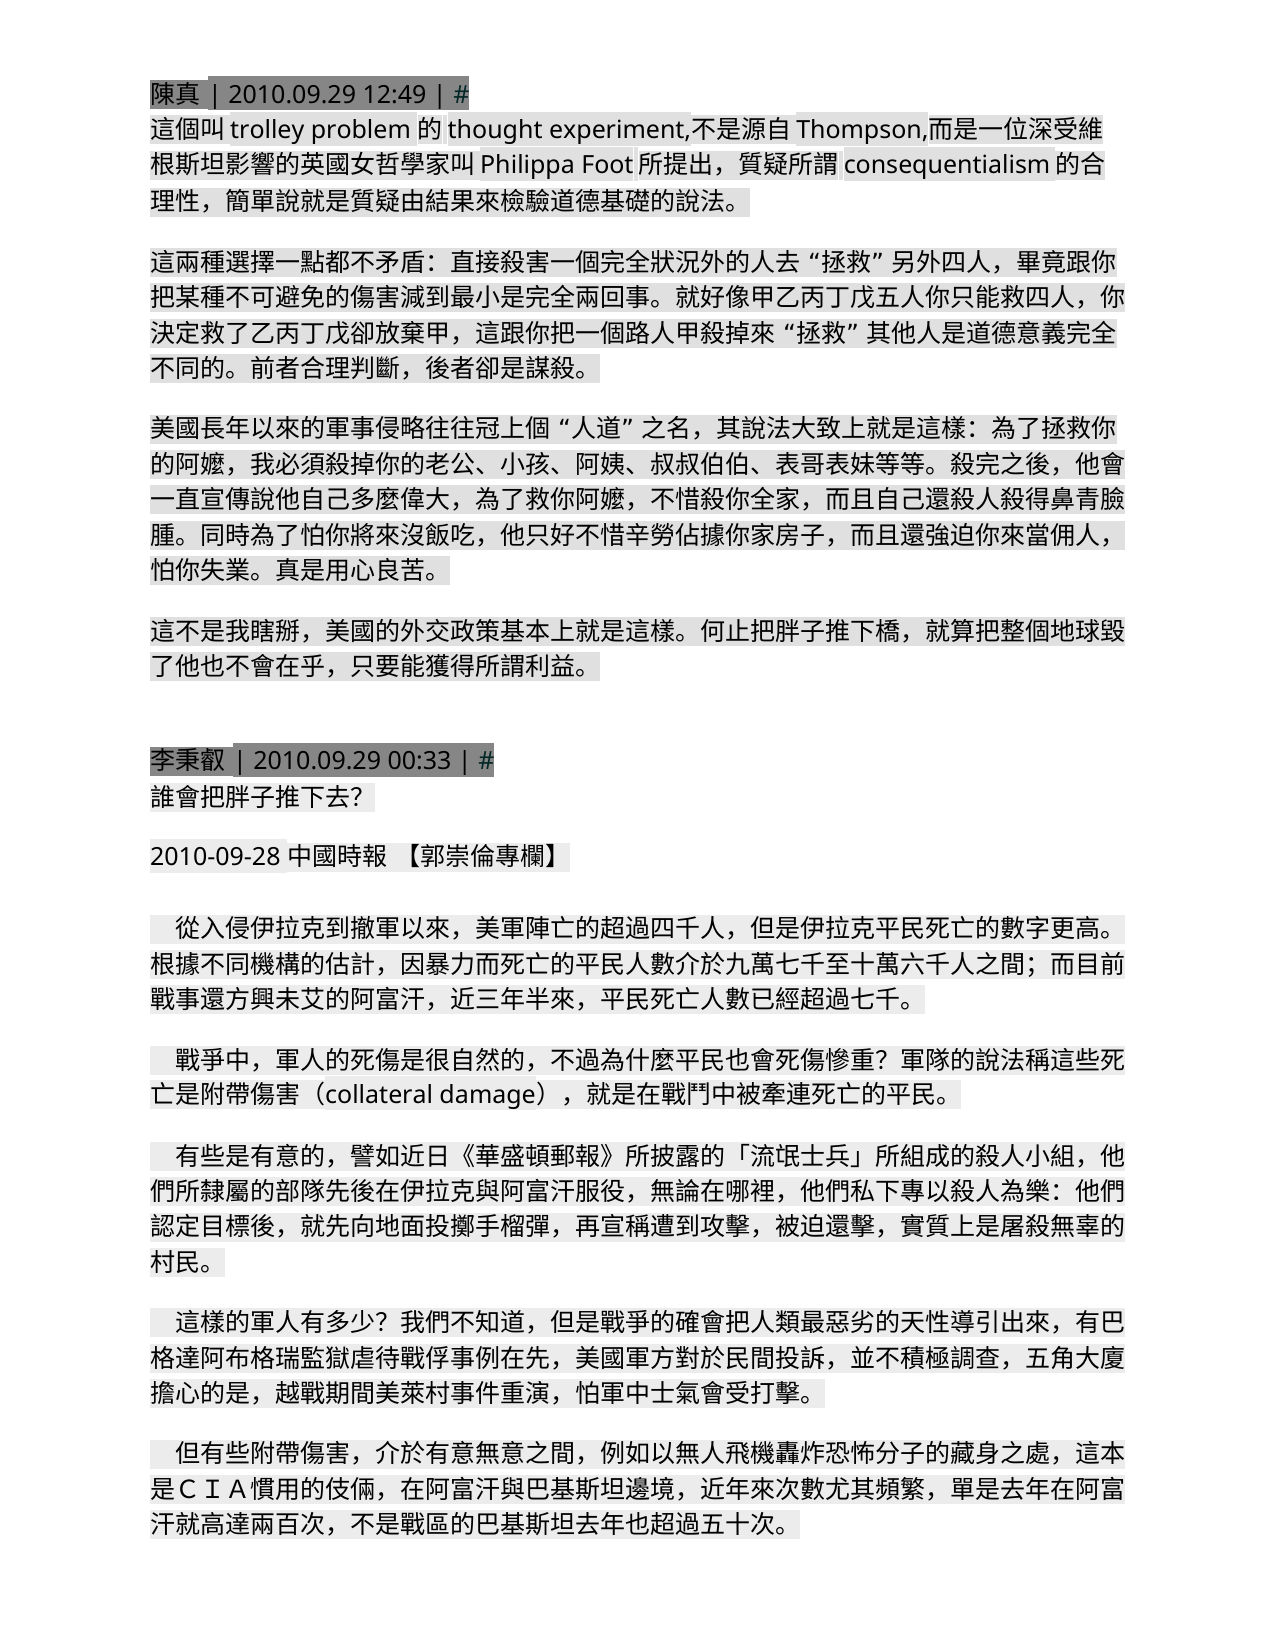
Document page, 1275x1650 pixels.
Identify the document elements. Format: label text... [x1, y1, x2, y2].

text 陳真 | 2010.09.29 12:49 | # [150, 75, 1125, 110]
text 2010-09-28 中國時報 【郭崇倫專欄】 從入侵伊拉克到撤軍以來，美軍陣亡的超過四千人，但是伊拉克平民死亡的數字更高。根據不同機構的估計，因暴力而死亡的平民人數介於九萬七千至十萬六千人之間；而目前戰事還方興未艾的阿富汗，近三年半來，平民死亡人數已經超過七千。 [150, 837, 1125, 1014]
text 但有些附帶傷害，介於有意無意之間，例如以無人飛機轟炸恐怖分子的藏身之處，這本是ＣＩＡ慣用的伎倆，在阿富汗與巴基斯坦邊境，近年來次數尤其頻繁，單是去年在阿富汗就高達兩百次，不是戰區的巴基斯坦去年也超過五十次。 [150, 1433, 1125, 1539]
text 這個叫trolley problem 的thought experiment,不是源自Thompson,而是一位深受維根斯坦影響的英國女哲學家叫Philippa Foot所提出，質疑所謂consequentialism的合理性，簡單說就是質疑由結果來檢驗道德基礎的說法。 [150, 110, 1125, 217]
text 美國長年以來的軍事侵略往往冠上個 “人道” 之名，其說法大致上就是這樣：為了拯救你的阿嬤，我必須殺掉你的老公、小孩、阿姨、叔叔伯伯、表哥表妹等等。殺完之後，他會一直宣傳說他自己多麼偉大，為了救你阿嬤，不惜殺你全家，而且自己還殺人殺得鼻青臉腫。同時為了怕你將來沒飯吃，他只好不惜辛勞佔據你家房子，而且還強迫你來當佣人，怕你失業。真是用心良苦。 [150, 408, 1125, 585]
text 這不是我瞎掰，美國的外交政策基本上就是這樣。何止把胖子推下橋，就算把整個地球毀了他也不會在乎，只要能獲得所謂利益。 [150, 610, 1125, 717]
text 誰會把胖子推下去？ [150, 777, 1125, 812]
text 戰爭中，軍人的死傷是很自然的，不過為什麼平民也會死傷慘重？軍隊的說法稱這些死亡是附帶傷害（collateral damage），就是在戰鬥中被牽連死亡的平民。 [150, 1039, 1125, 1110]
text 有些是有意的，譬如近日《華盛頓郵報》所披露的「流氓士兵」所組成的殺人小組，他們所隸屬的部隊先後在伊拉克與阿富汗服役，無論在哪裡，他們私下專以殺人為樂：他們認定目標後，就先向地面投擲手榴彈，再宣稱遭到攻擊，被迫還擊，實質上是屠殺無辜的村民。 [150, 1135, 1125, 1277]
text 李秉叡 | 2010.09.29 00:33 | # [150, 742, 1125, 777]
text 這兩種選擇一點都不矛盾：直接殺害一個完全狀況外的人去 “拯救” 另外四人，畢竟跟你把某種不可避免的傷害減到最小是完全兩回事。就好像甲乙丙丁戊五人你只能救四人，你決定救了乙丙丁戊卻放棄甲，這跟你把一個路人甲殺掉來 “拯救” 其他人是道德意義完全不同的。前者合理判斷，後者卻是謀殺。 [150, 242, 1125, 383]
text 這樣的軍人有多少？我們不知道，但是戰爭的確會把人類最惡劣的天性導引出來，有巴格達阿布格瑞監獄虐待戰俘事例在先，美國軍方對於民間投訴，並不積極調查，五角大廈擔心的是，越戰期間美萊村事件重演，怕軍中士氣會受打擊。 [150, 1302, 1125, 1408]
